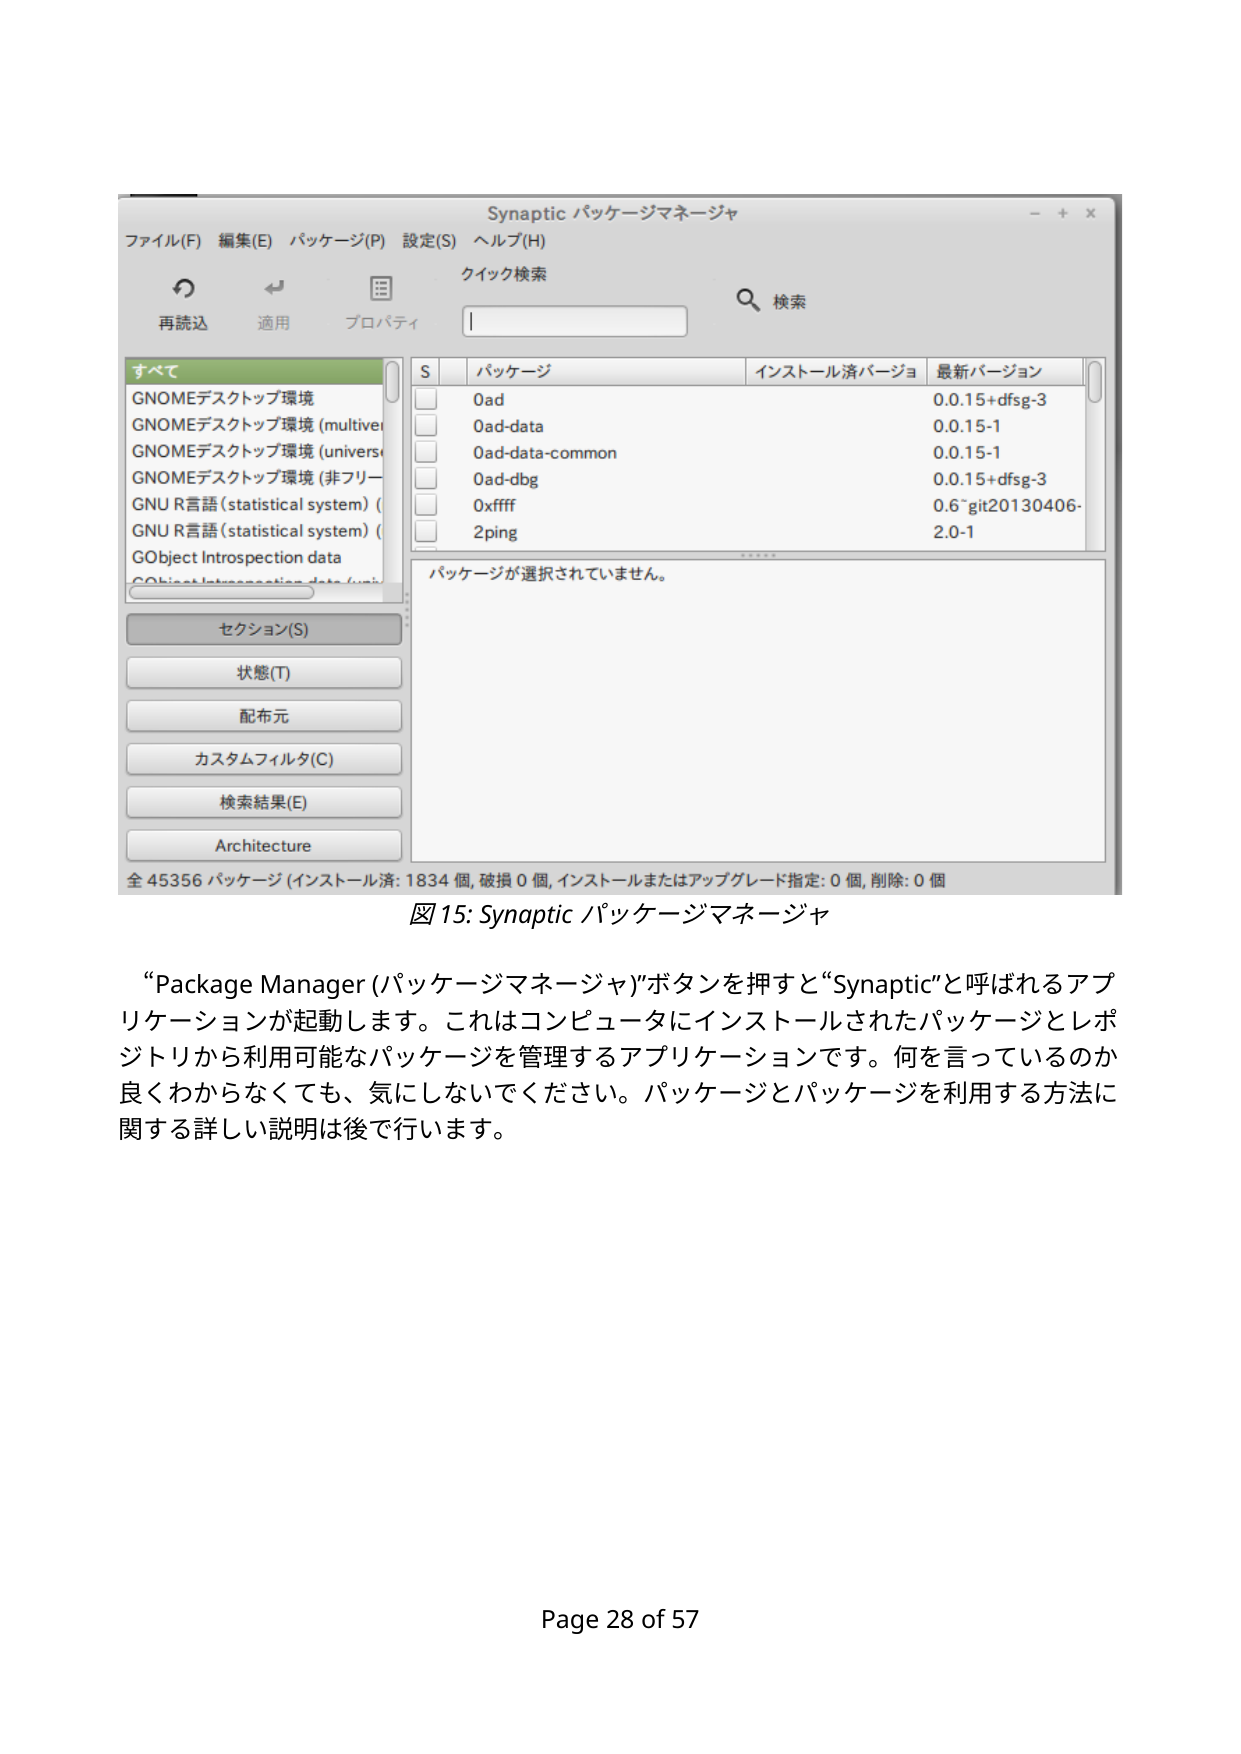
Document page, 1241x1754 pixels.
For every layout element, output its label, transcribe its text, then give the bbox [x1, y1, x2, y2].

text “Package Manager (パッケージマネージャ)”ボタンを押すと“Synaptic”と呼ばれるアプリケーションが起動します。これはコンピュータにインストールされたパッケージとレポジトリから利用可能なパッケージを管理するアプリケーションです。何を言っているのか良くわからなくても、気にしないでください。パッケージとパッケージを利用する方法に関する詳しい説明は後で行います。 [118, 965, 1122, 1146]
picture [118, 194, 1123, 895]
text 図 15: Synaptic パッケージマネージャ [118, 895, 1122, 931]
